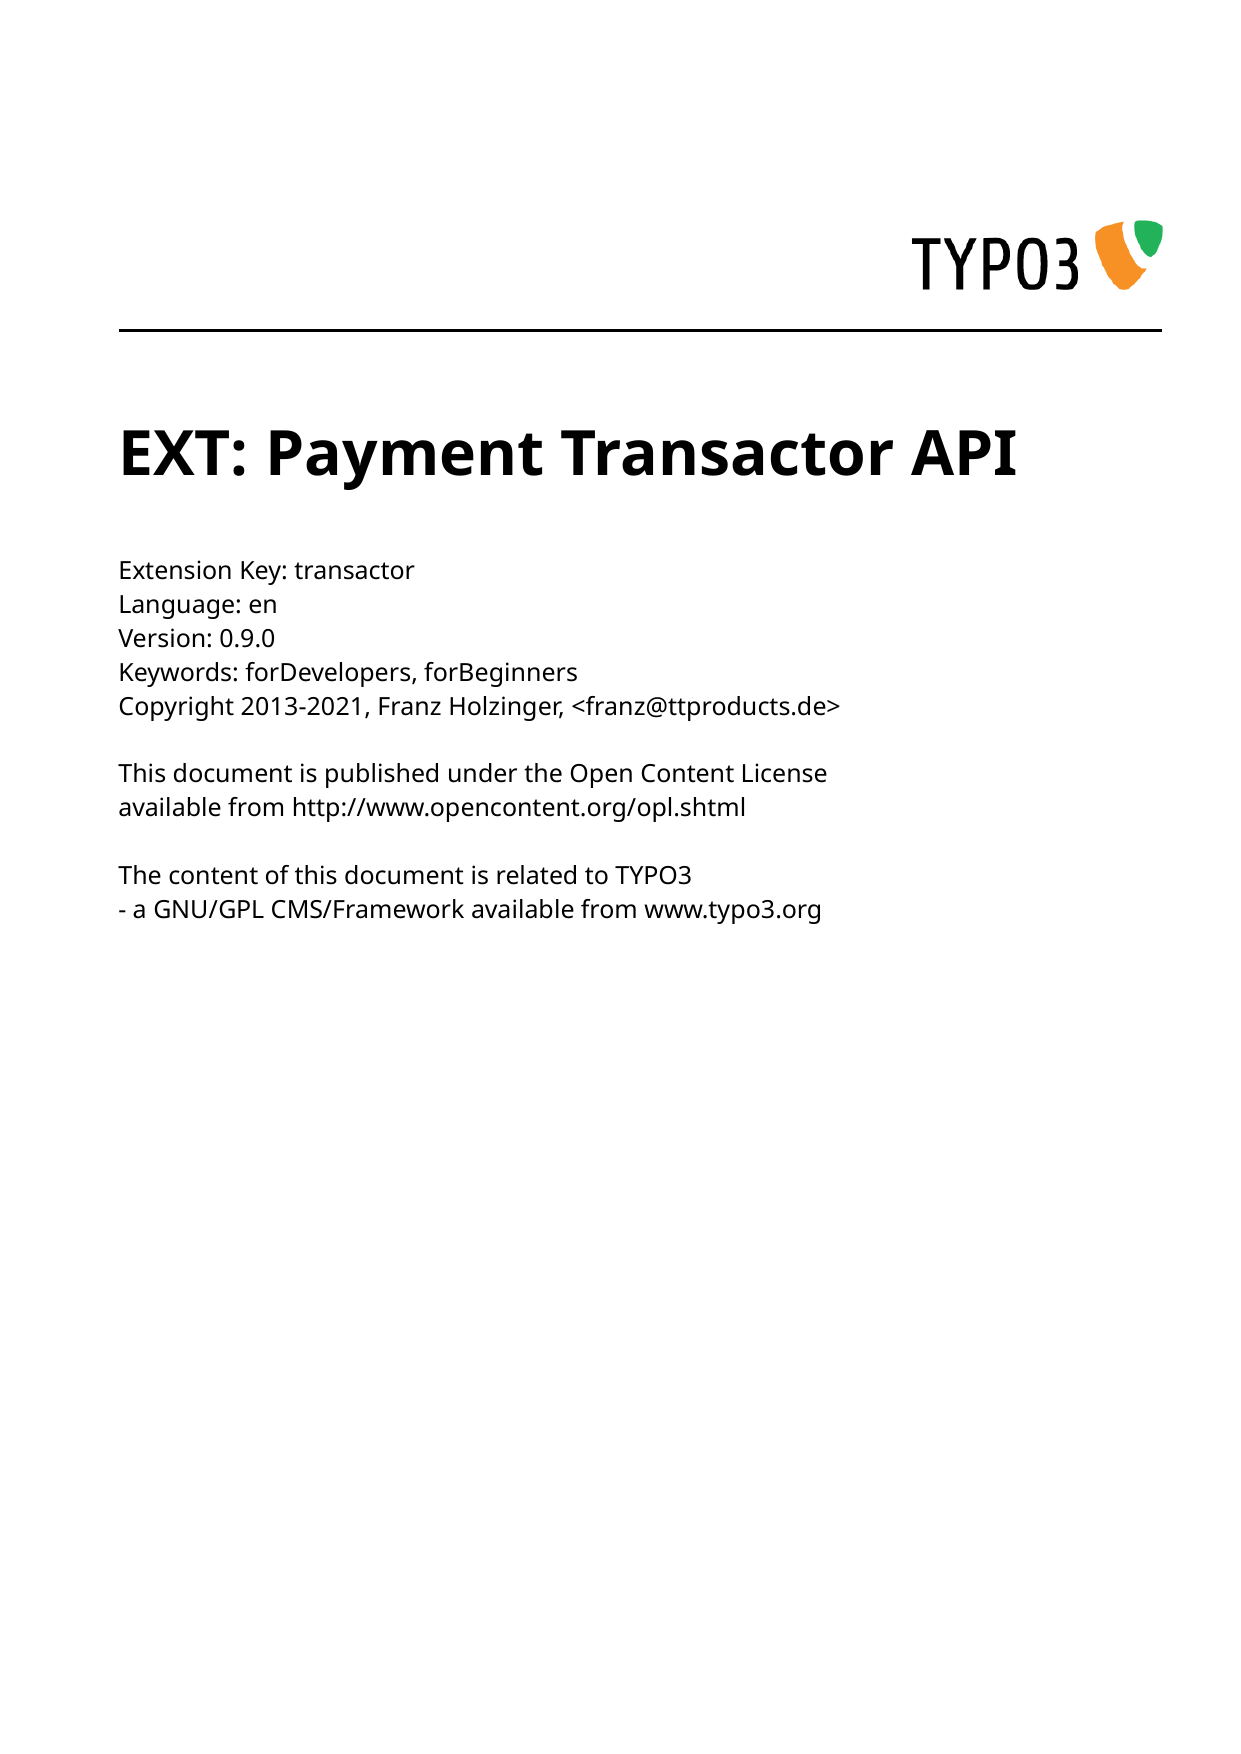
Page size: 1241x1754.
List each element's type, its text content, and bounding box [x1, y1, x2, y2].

text Keywords: forDevelopers, forBeginners [118, 654, 1163, 688]
text Version: 0.9.0 [118, 621, 1163, 654]
subtitle EXT: Payment Transactor API [118, 118, 1163, 494]
text Language: en [118, 587, 1163, 621]
text Copyright 2013-2021, Franz Holzinger, <franz@ttproducts.de> [118, 688, 1163, 722]
text The content of this document is related to TYPO3 [118, 858, 1163, 892]
text This document is published under the Open Content License [118, 756, 1163, 790]
picture [911, 220, 1163, 290]
text Extension Key: transactor [118, 553, 1163, 587]
text - a GNU/GPL CMS/Framework available from www.typo3.org [118, 892, 1163, 960]
text available from http://www.opencontent.org/opl.shtml [118, 790, 1163, 824]
